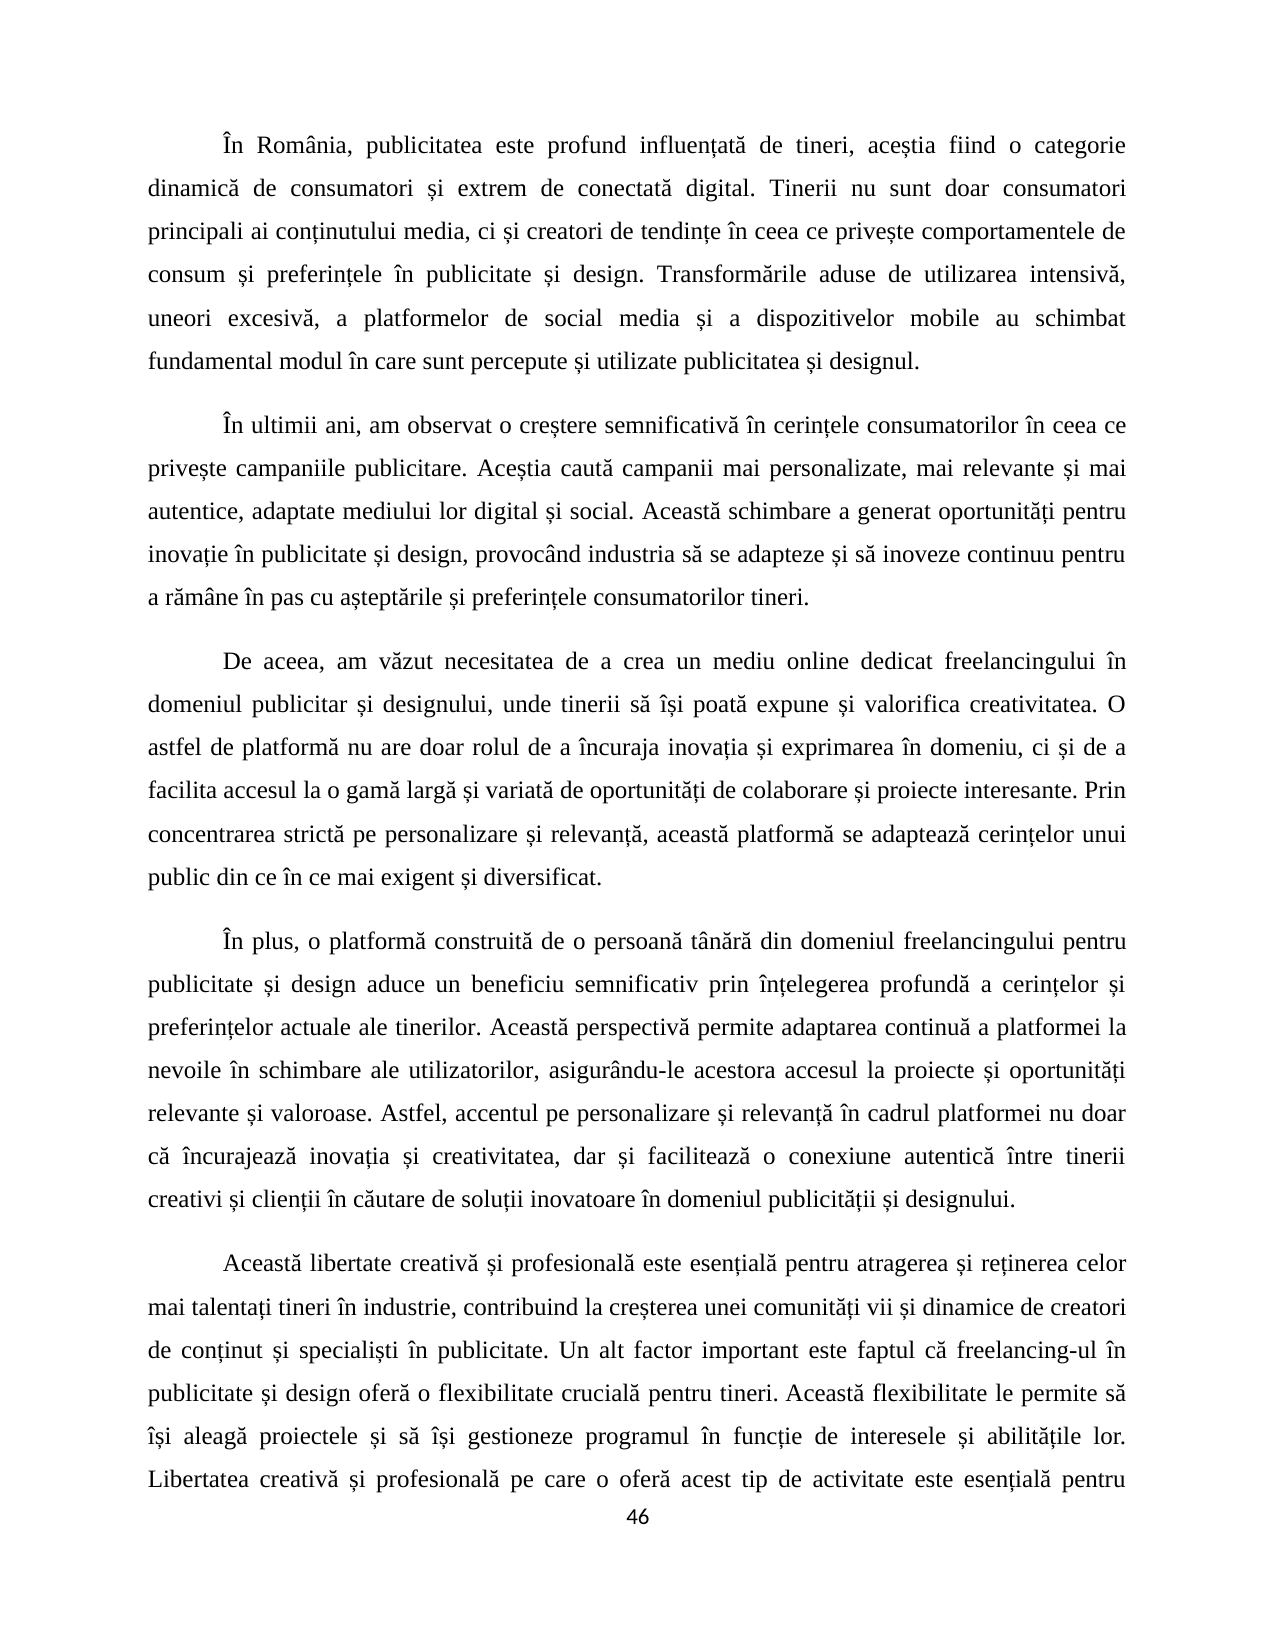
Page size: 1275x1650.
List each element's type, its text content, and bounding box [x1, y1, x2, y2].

text Această libertate creativă și profesională este esențială pentru atragerea și reținerea celor mai talentați tineri în industrie, contribuind la creșterea unei comunități vii și dinamice de creatori de conținut și specialiști în publicitate. Un alt factor important este faptul că freelancing-ul în publicitate și design oferă o flexibilitate crucială pentru tineri. Această flexibilitate le permite să își aleagă proiectele și să își gestioneze programul în funcție de interesele și abilitățile lor. Libertatea creativă și profesională pe care o oferă acest tip de activitate este esențială pentru [148, 1248, 1127, 1493]
text În ultimii ani, am observat o creștere semnificativă în cerințele consumatorilor în ceea ce privește campaniile publicitare. Aceștia caută campanii mai personalizate, mai relevante și mai autentice, adaptate mediului lor digital și social. Această schimbare a generat oportunități pentru inovație în publicitate și design, provocând industria să se adapteze și să inoveze continuu pentru a rămâne în pas cu așteptările și preferințele consumatorilor tineri. [148, 410, 1127, 611]
text De aceea, am văzut necesitatea de a crea un mediu online dedicat freelancingului în domeniul publicitar și designului, unde tinerii să își poată expune și valorifica creativitatea. O astfel de platformă nu are doar rolul de a încuraja inovația și exprimarea în domeniu, ci și de a facilita accesul la o gamă largă și variată de oportunități de colaborare și proiecte interesante. Prin concentrarea strictă pe personalizare și relevanță, această platformă se adaptează cerințelor unui public din ce în ce mai exigent și diversificat. [148, 646, 1127, 891]
text În România, publicitatea este profund influențată de tineri, aceștia fiind o categorie dinamică de consumatori și extrem de conectată digital. Tinerii nu sunt doar consumatori principali ai conținutului media, ci și creatori de tendințe în ceea ce privește comportamentele de consum și preferințele în publicitate și design. Transformările aduse de utilizarea intensivă, uneori excesivă, a platformelor de social media și a dispozitivelor mobile au schimbat fundamental modul în care sunt percepute și utilizate publicitatea și designul. [148, 130, 1127, 374]
text În plus, o platformă construită de o persoană tânără din domeniul freelancingului pentru publicitate și design aduce un beneficiu semnificativ prin înțelegerea profundă a cerințelor și preferințelor actuale ale tinerilor. Această perspectivă permite adaptarea continuă a platformei la nevoile în schimbare ale utilizatorilor, asigurându-le acestora accesul la proiecte și oportunități relevante și valoroase. Astfel, accentul pe personalizare și relevanță în cadrul platformei nu doar că încurajează inovația și creativitatea, dar și facilitează o conexiune autentică între tinerii creativi și clienții în căutare de soluții inovatoare în domeniul publicității și designului. [148, 926, 1127, 1213]
